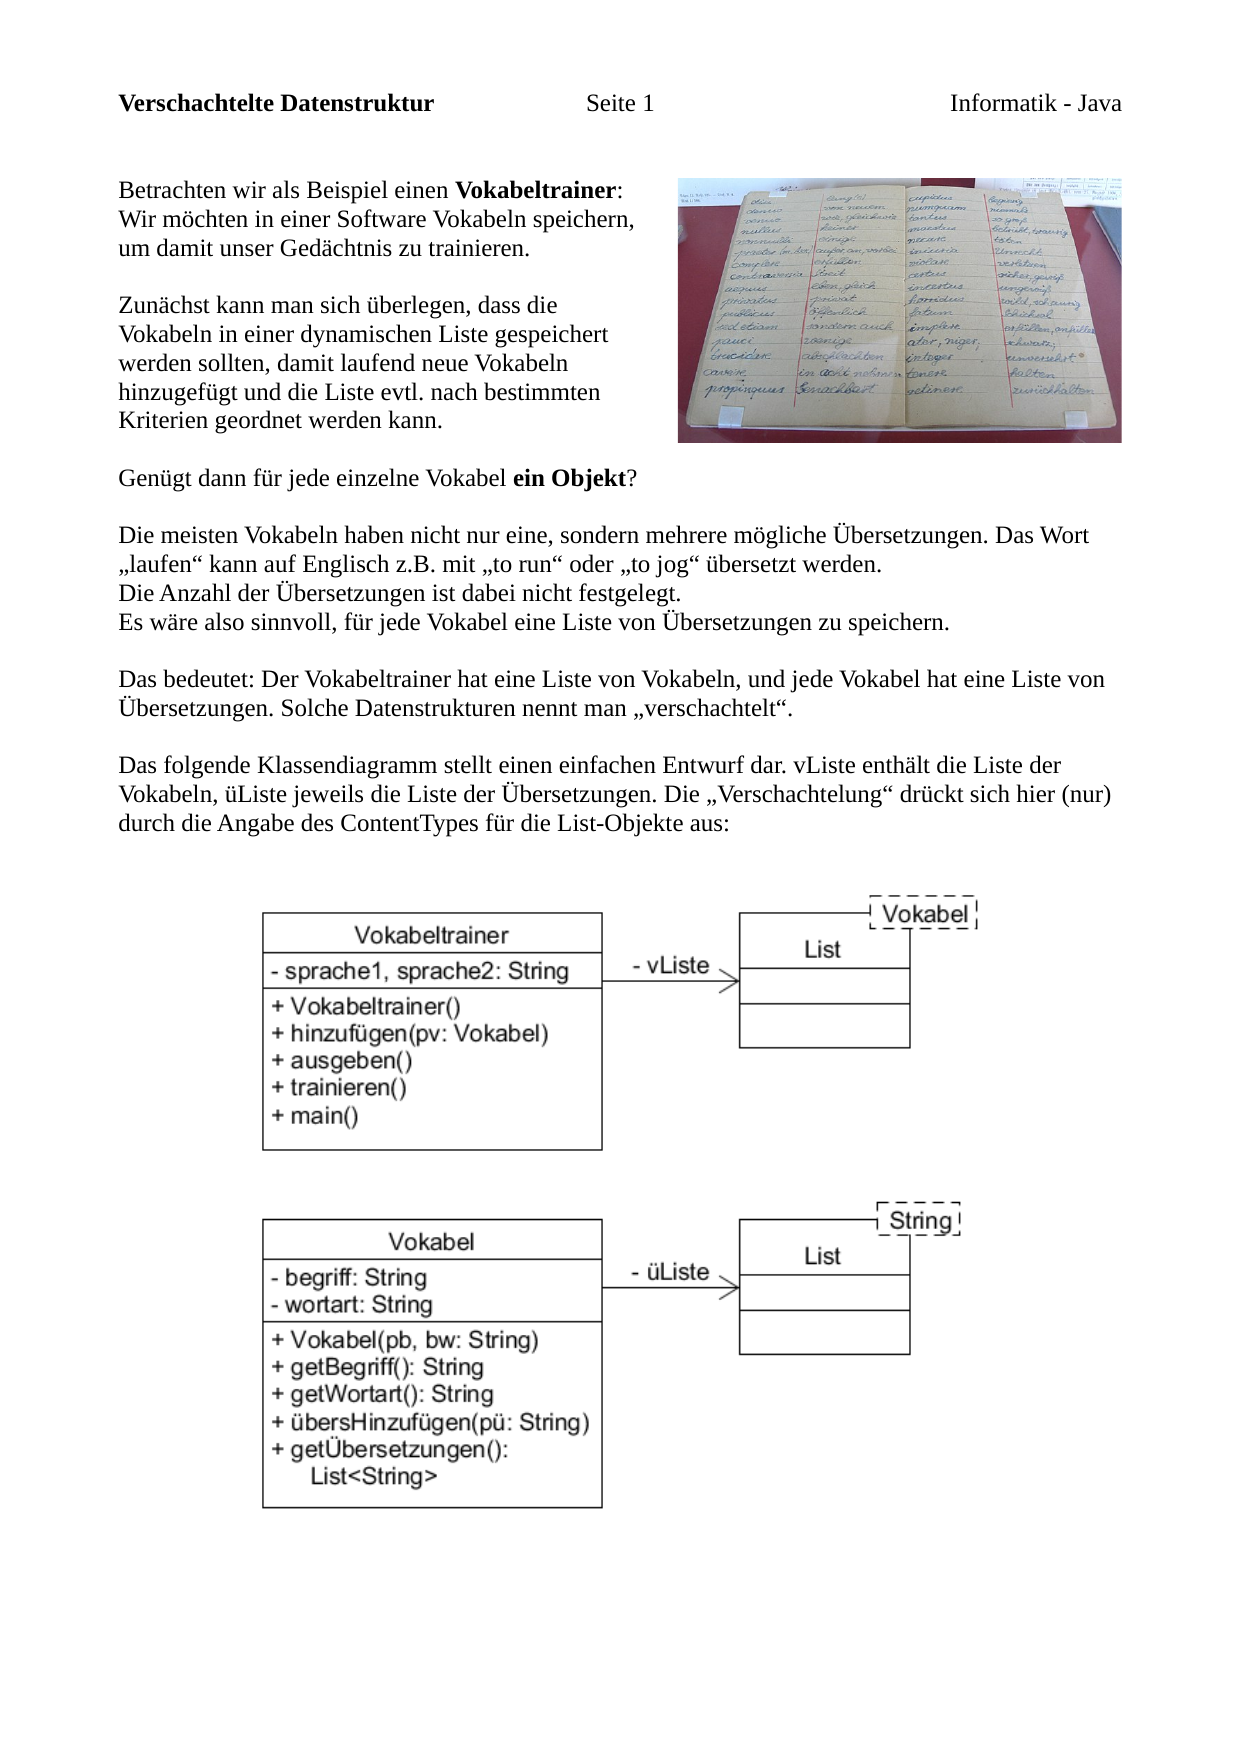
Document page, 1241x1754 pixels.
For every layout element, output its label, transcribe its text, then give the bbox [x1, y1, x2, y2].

text Das folgende Klassendiagramm stellt einen einfachen Entwurf dar. vListe enthält die Liste der Vokabeln, üListe jeweils die Liste der Übersetzungen. Die „Verschachtelung“ drückt sich hier (nur) durch die Angabe des ContentTypes für die List-Objekte aus: [118, 751, 1122, 837]
text Betrachten wir als Beispiel einen Vokabeltrainer: [118, 176, 1122, 204]
text Das bedeutet: Der Vokabeltrainer hat eine Liste von Vokabeln, und jede Vokabel hat eine Liste von Übersetzungen. Solche Datenstrukturen nennt man „verschachtelt“. [118, 664, 1122, 722]
picture [677, 178, 1122, 443]
picture [261, 894, 979, 1510]
text Die Anzahl der Übersetzungen ist dabei nicht festgelegt. [118, 578, 1122, 607]
text Die meisten Vokabeln haben nicht nur eine, sondern mehrere mögliche Übersetzungen. Das Wort „laufen“ kann auf Englisch z.B. mit „to run“ oder „to jog“ übersetzt werden. [118, 521, 1122, 578]
text Genügt dann für jede einzelne Vokabel ein Objekt? [118, 463, 1122, 492]
text Wir möchten in einer Software Vokabeln speichern, um damit unser Gedächtnis zu trainieren. [118, 204, 677, 262]
text Zunächst kann man sich überlegen, dass die Vokabeln in einer dynamischen Liste gespeichert werden sollten, damit laufend neue Vokabeln hinzugefügt und die Liste evtl. nach bestimmten Kriterien geordnet werden kann. [118, 291, 677, 434]
text Es wäre also sinnvoll, für jede Vokabel eine Liste von Übersetzungen zu speichern. [118, 607, 1122, 636]
